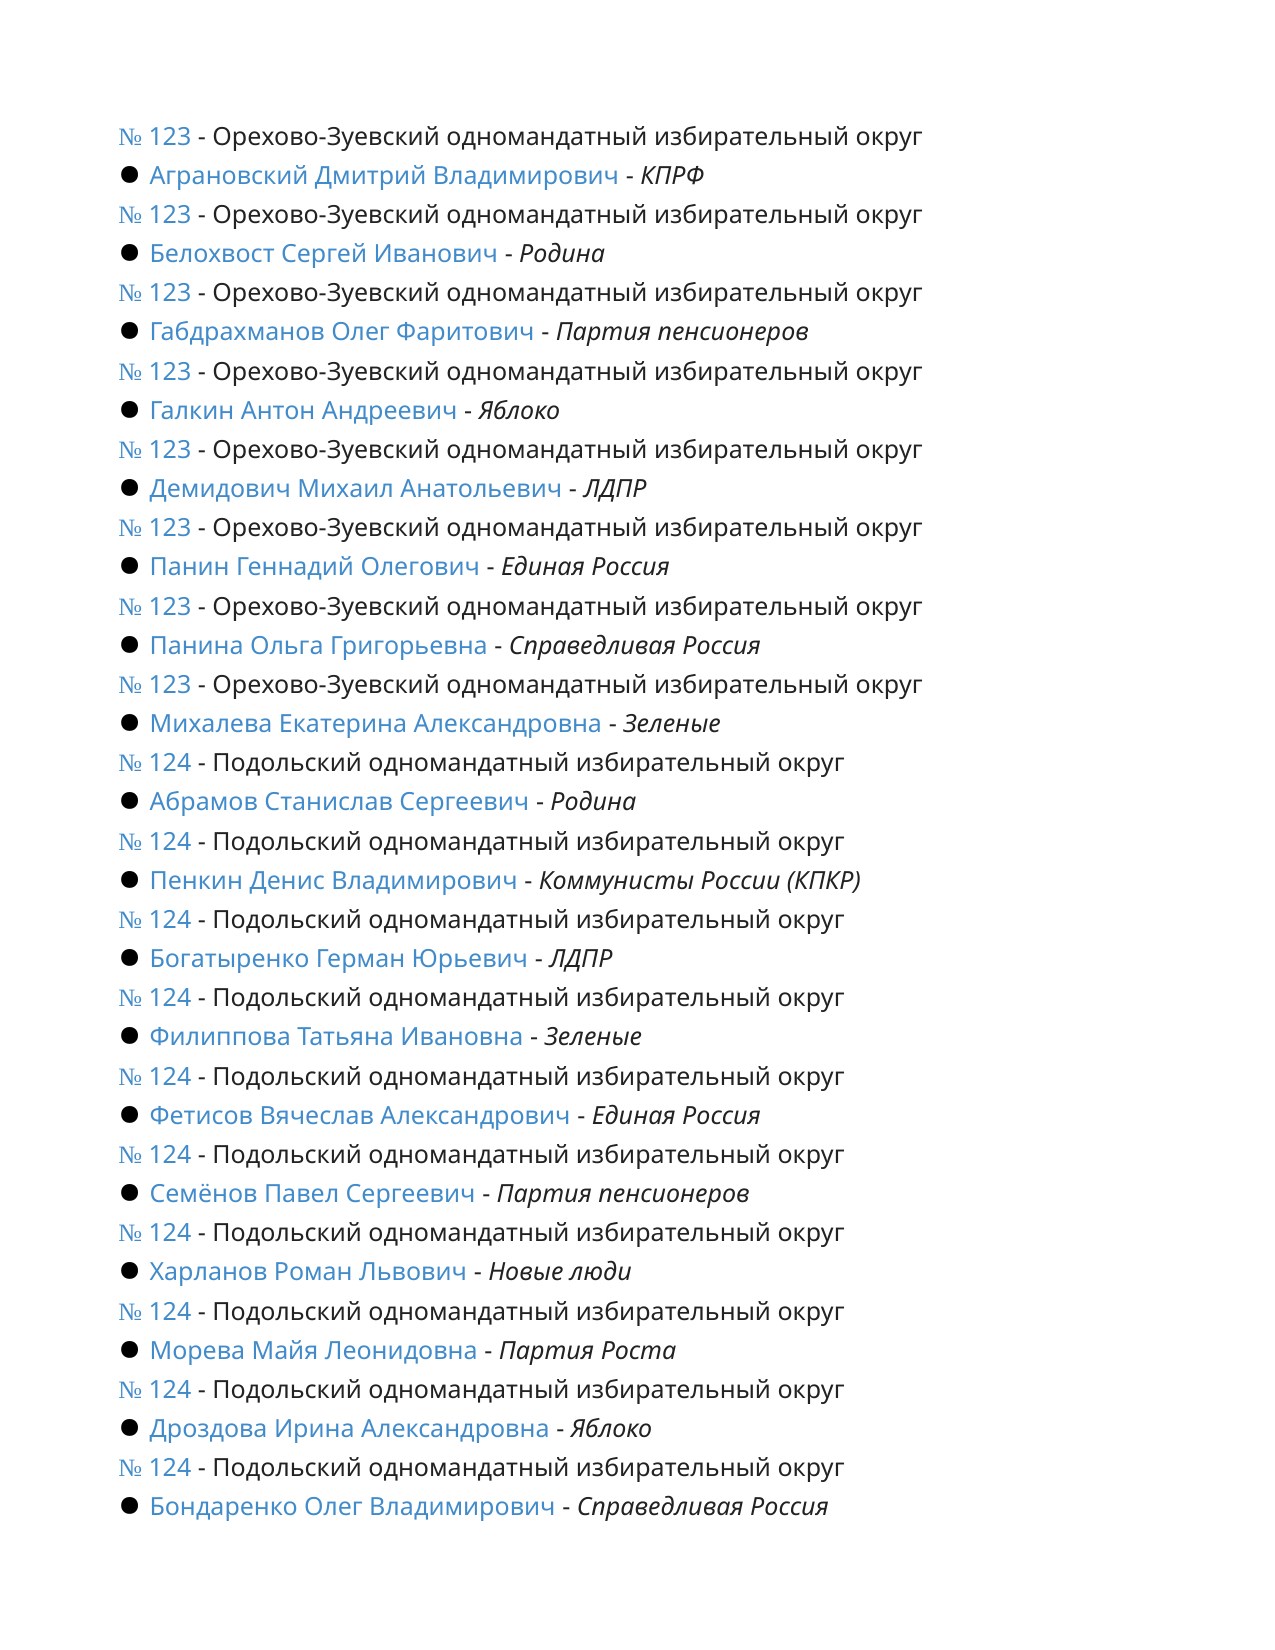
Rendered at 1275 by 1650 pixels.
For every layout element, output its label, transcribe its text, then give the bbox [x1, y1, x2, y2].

text № 124 - Подольский одномандатный избирательный округ [118, 1293, 1157, 1327]
text № 124 - Подольский одномандатный избирательный округ [118, 823, 1157, 857]
text № 123 - Орехово-Зуевский одномандатный избирательный округ [118, 588, 1157, 622]
list Аграновский Дмитрий Владимирович - КПРФ [120, 157, 1157, 191]
list Бондаренко Олег Владимирович - Справедливая Россия [120, 1489, 1157, 1523]
list Михалева Екатерина Александровна - Зеленые [120, 706, 1157, 740]
list Демидович Михаил Анатольевич - ЛДПР [120, 471, 1157, 505]
text № 123 - Орехово-Зуевский одномандатный избирательный округ [118, 666, 1157, 701]
text № 123 - Орехово-Зуевский одномандатный избирательный округ [118, 275, 1157, 309]
list Харланов Роман Львович - Новые люди [120, 1254, 1157, 1288]
list Панин Геннадий Олегович - Единая Россия [120, 549, 1157, 583]
list Семёнов Павел Сергеевич - Партия пенсионеров [120, 1176, 1157, 1210]
list Фетисов Вячеслав Александрович - Единая Россия [120, 1097, 1157, 1131]
text № 123 - Орехово-Зуевский одномандатный избирательный округ [118, 118, 1157, 152]
list Белохвост Сергей Иванович - Родина [120, 236, 1157, 270]
text № 124 - Подольский одномандатный избирательный округ [118, 901, 1157, 936]
list Пенкин Денис Владимирович - Коммунисты России (КПКР) [120, 862, 1157, 896]
text № 123 - Орехово-Зуевский одномандатный избирательный округ [118, 353, 1157, 387]
text № 123 - Орехово-Зуевский одномандатный избирательный округ [118, 196, 1157, 231]
text № 124 - Подольский одномандатный избирательный округ [118, 980, 1157, 1014]
list Абрамов Станислав Сергеевич - Родина [120, 784, 1157, 818]
text № 123 - Орехово-Зуевский одномандатный избирательный округ [118, 510, 1157, 544]
text № 124 - Подольский одномандатный избирательный округ [118, 1450, 1157, 1484]
list Галкин Антон Андреевич - Яблоко [120, 392, 1157, 426]
list Габдрахманов Олег Фаритович - Партия пенсионеров [120, 314, 1157, 348]
list Филиппова Татьяна Ивановна - Зеленые [120, 1019, 1157, 1053]
list Панина Ольга Григорьевна - Справедливая Россия [120, 627, 1157, 661]
text № 124 - Подольский одномандатный избирательный округ [118, 1371, 1157, 1406]
text № 123 - Орехово-Зуевский одномандатный избирательный округ [118, 431, 1157, 466]
text № 124 - Подольский одномандатный избирательный округ [118, 1215, 1157, 1249]
text № 124 - Подольский одномандатный избирательный округ [118, 745, 1157, 779]
list Дроздова Ирина Александровна - Яблоко [120, 1411, 1157, 1445]
list Богатыренко Герман Юрьевич - ЛДПР [120, 941, 1157, 975]
text № 124 - Подольский одномандатный избирательный округ [118, 1136, 1157, 1171]
text № 124 - Подольский одномандатный избирательный округ [118, 1058, 1157, 1092]
list Морева Майя Леонидовна - Партия Роста [120, 1332, 1157, 1366]
